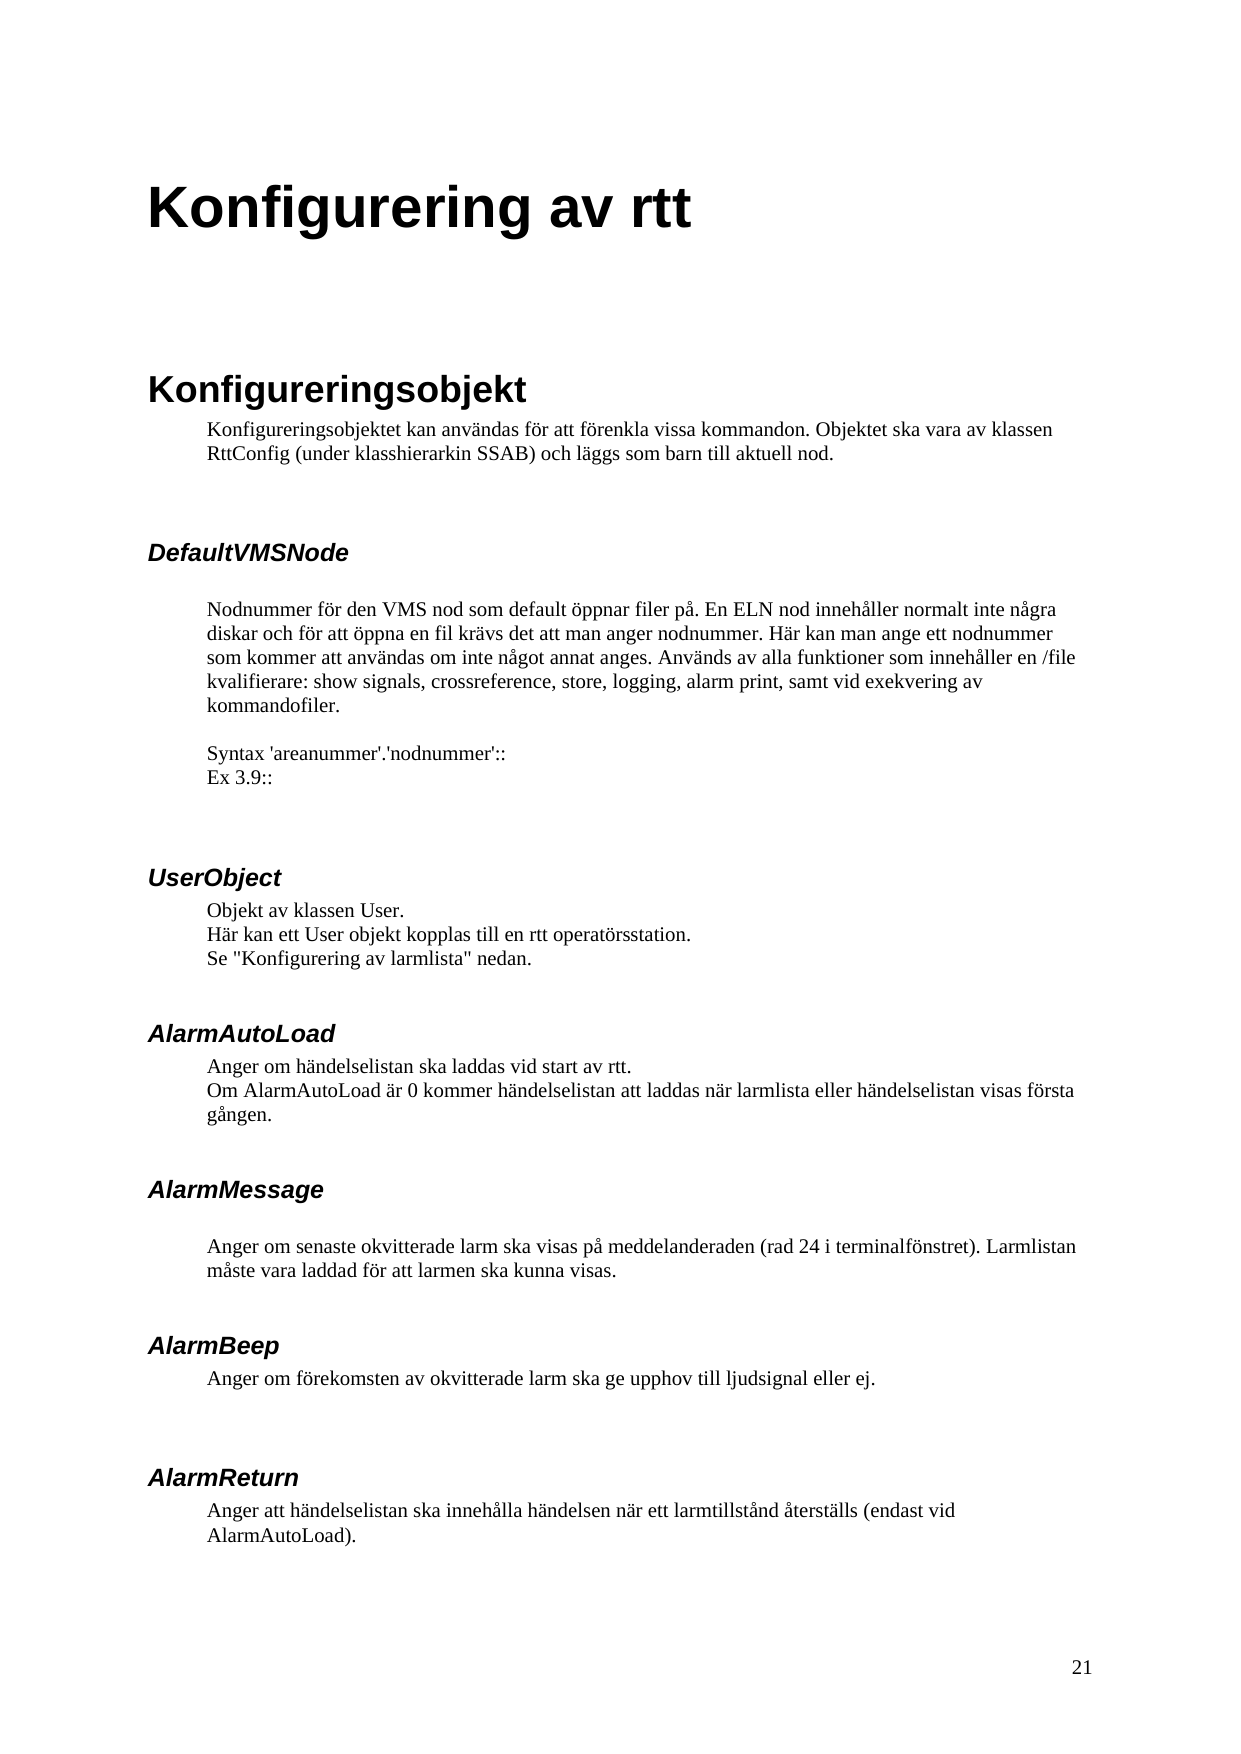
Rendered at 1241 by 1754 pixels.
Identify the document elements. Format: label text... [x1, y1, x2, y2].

text Anger om senaste okvitterade larm ska visas på meddelanderaden (rad 24 i terminalfönstret). Larmlistan [207, 1234, 1093, 1258]
subtitle AlarmBeep [148, 1331, 1093, 1360]
subtitle UserObject [148, 862, 1093, 891]
text Syntax 'areanummer'.'nodnummer':: [207, 741, 1093, 765]
text Objekt av klassen User. [207, 897, 1093, 922]
subtitle Konfigurering av rtt [148, 173, 1093, 240]
text Nodnummer för den VMS nod som default öppnar filer på. En ELN nod innehåller normalt inte några diskar och för att öppna en fil krävs det att man anger nodnummer. Här kan man ange ett nodnummer som kommer att användas om inte något annat anges. Används av alla funktioner som innehåller en /file kvalifierare: show signals, crossreference, store, logging, alarm print, samt vid exekvering av kommandofiler. [207, 597, 1093, 717]
text Konfigureringsobjektet kan användas för att förenkla vissa kommandon. Objektet ska vara av klassen RttConfig (under klasshierarkin SSAB) och läggs som barn till aktuell nod. [207, 417, 1093, 465]
text Se "Konfigurering av larmlista" nedan. [207, 946, 1093, 970]
subtitle DefaultVMSNode [148, 538, 1093, 567]
text Anger om förekomsten av okvitterade larm ska ge upphov till ljudsignal eller ej. [207, 1366, 1093, 1390]
text måste vara laddad för att larmen ska kunna visas. [207, 1258, 1093, 1282]
text Om AlarmAutoLoad är 0 kommer händelselistan att laddas när larmlista eller händelselistan visas första gången. [207, 1078, 1093, 1126]
text Anger om händelselistan ska laddas vid start av rtt. [207, 1054, 1093, 1078]
text Ex 3.9:: [207, 765, 1093, 789]
subtitle AlarmMessage [148, 1175, 1093, 1204]
text Anger att händelselistan ska innehålla händelsen när ett larmtillstånd återställs (endast vid AlarmAutoLoad). [207, 1498, 1093, 1547]
subtitle AlarmAutoLoad [148, 1019, 1093, 1047]
text Här kan ett User objekt kopplas till en rtt operatörsstation. [207, 922, 1093, 946]
subtitle AlarmReturn [148, 1463, 1093, 1492]
subtitle Konfigureringsobjekt [148, 367, 1093, 410]
